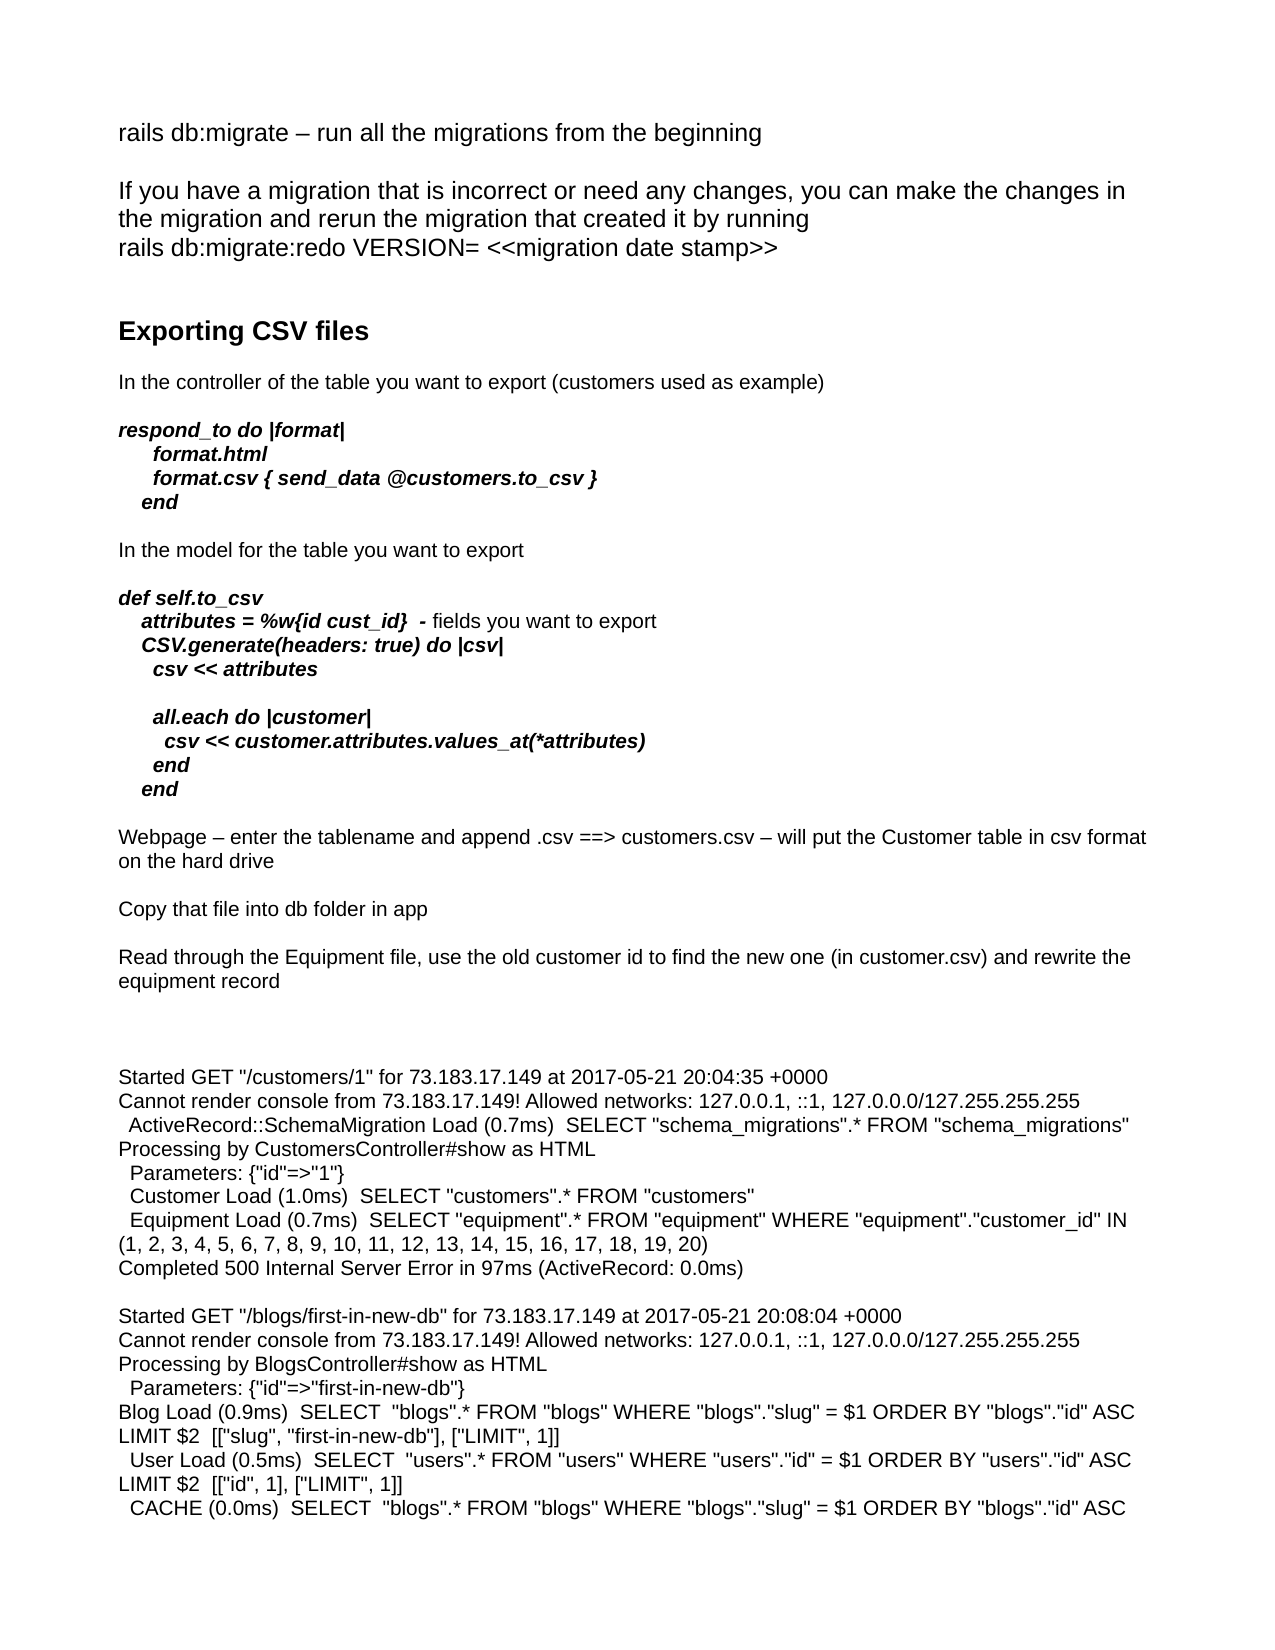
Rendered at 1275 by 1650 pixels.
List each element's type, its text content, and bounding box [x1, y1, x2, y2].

text Exporting CSV files [118, 314, 1157, 346]
text def self.to_csv attributes = %w{id cust_id} - fields you want to export CSV.generate(headers: true) do |csv| csv << attributes all.each do |customer| csv << customer.attributes.values_at(*attributes) end end [118, 585, 1157, 825]
text rails db:migrate:redo VERSION= <<migration date stamp>> [118, 233, 1157, 262]
text Webpage – enter the tablename and append .csv ==> customers.csv – will put the Customer table in csv format on the hard drive [118, 825, 1157, 873]
text In the model for the table you want to export [118, 537, 1157, 561]
text Blog Load (0.9ms) SELECT "blogs".* FROM "blogs" WHERE "blogs"."slug" = $1 ORDER BY "blogs"."id" ASC LIMIT $2 [["slug", "first-in-new-db"], ["LIMIT", 1]] User Load (0.5ms) SELECT "users".* FROM "users" WHERE "users"."id" = $1 ORDER BY "users"."id" ASC LIMIT $2 [["id", 1], ["LIMIT", 1]] CACHE (0.0ms) SELECT "blogs".* FROM "blogs" WHERE "blogs"."slug" = $1 ORDER BY "blogs"."id" ASC [118, 1400, 1157, 1520]
text respond_to do |format| format.html format.csv { send_data @customers.to_csv } end [118, 418, 1157, 513]
text rails db:migrate – run all the migrations from the beginning [118, 118, 1157, 147]
text Copy that file into db folder in app [118, 897, 1157, 921]
text If you have a migration that is incorrect or need any changes, you can make the changes in the migration and rerun the migration that created it by running [118, 176, 1157, 233]
text Started GET "/customers/1" for 73.183.17.149 at 2017-05-21 20:04:35 +0000 Cannot render console from 73.183.17.149! Allowed networks: 127.0.0.1, ::1, 127.0.0.0/127.255.255.255 ActiveRecord::SchemaMigration Load (0.7ms) SELECT "schema_migrations".* FROM "schema_migrations" Processing by CustomersController#show as HTML Parameters: {"id"=>"1"} Customer Load (1.0ms) SELECT "customers".* FROM "customers" Equipment Load (0.7ms) SELECT "equipment".* FROM "equipment" WHERE "equipment"."customer_id" IN (1, 2, 3, 4, 5, 6, 7, 8, 9, 10, 11, 12, 13, 14, 15, 16, 17, 18, 19, 20) Completed 500 Internal Server Error in 97ms (ActiveRecord: 0.0ms) [118, 1064, 1157, 1280]
text In the controller of the table you want to export (customers used as example) [118, 370, 1157, 394]
text Read through the Equipment file, use the old customer id to find the new one (in customer.csv) and rewrite the equipment record [118, 945, 1157, 993]
text Started GET "/blogs/first-in-new-db" for 73.183.17.149 at 2017-05-21 20:08:04 +0000 Cannot render console from 73.183.17.149! Allowed networks: 127.0.0.1, ::1, 127.0.0.0/127.255.255.255 Processing by BlogsController#show as HTML Parameters: {"id"=>"first-in-new-db"} [118, 1304, 1157, 1400]
